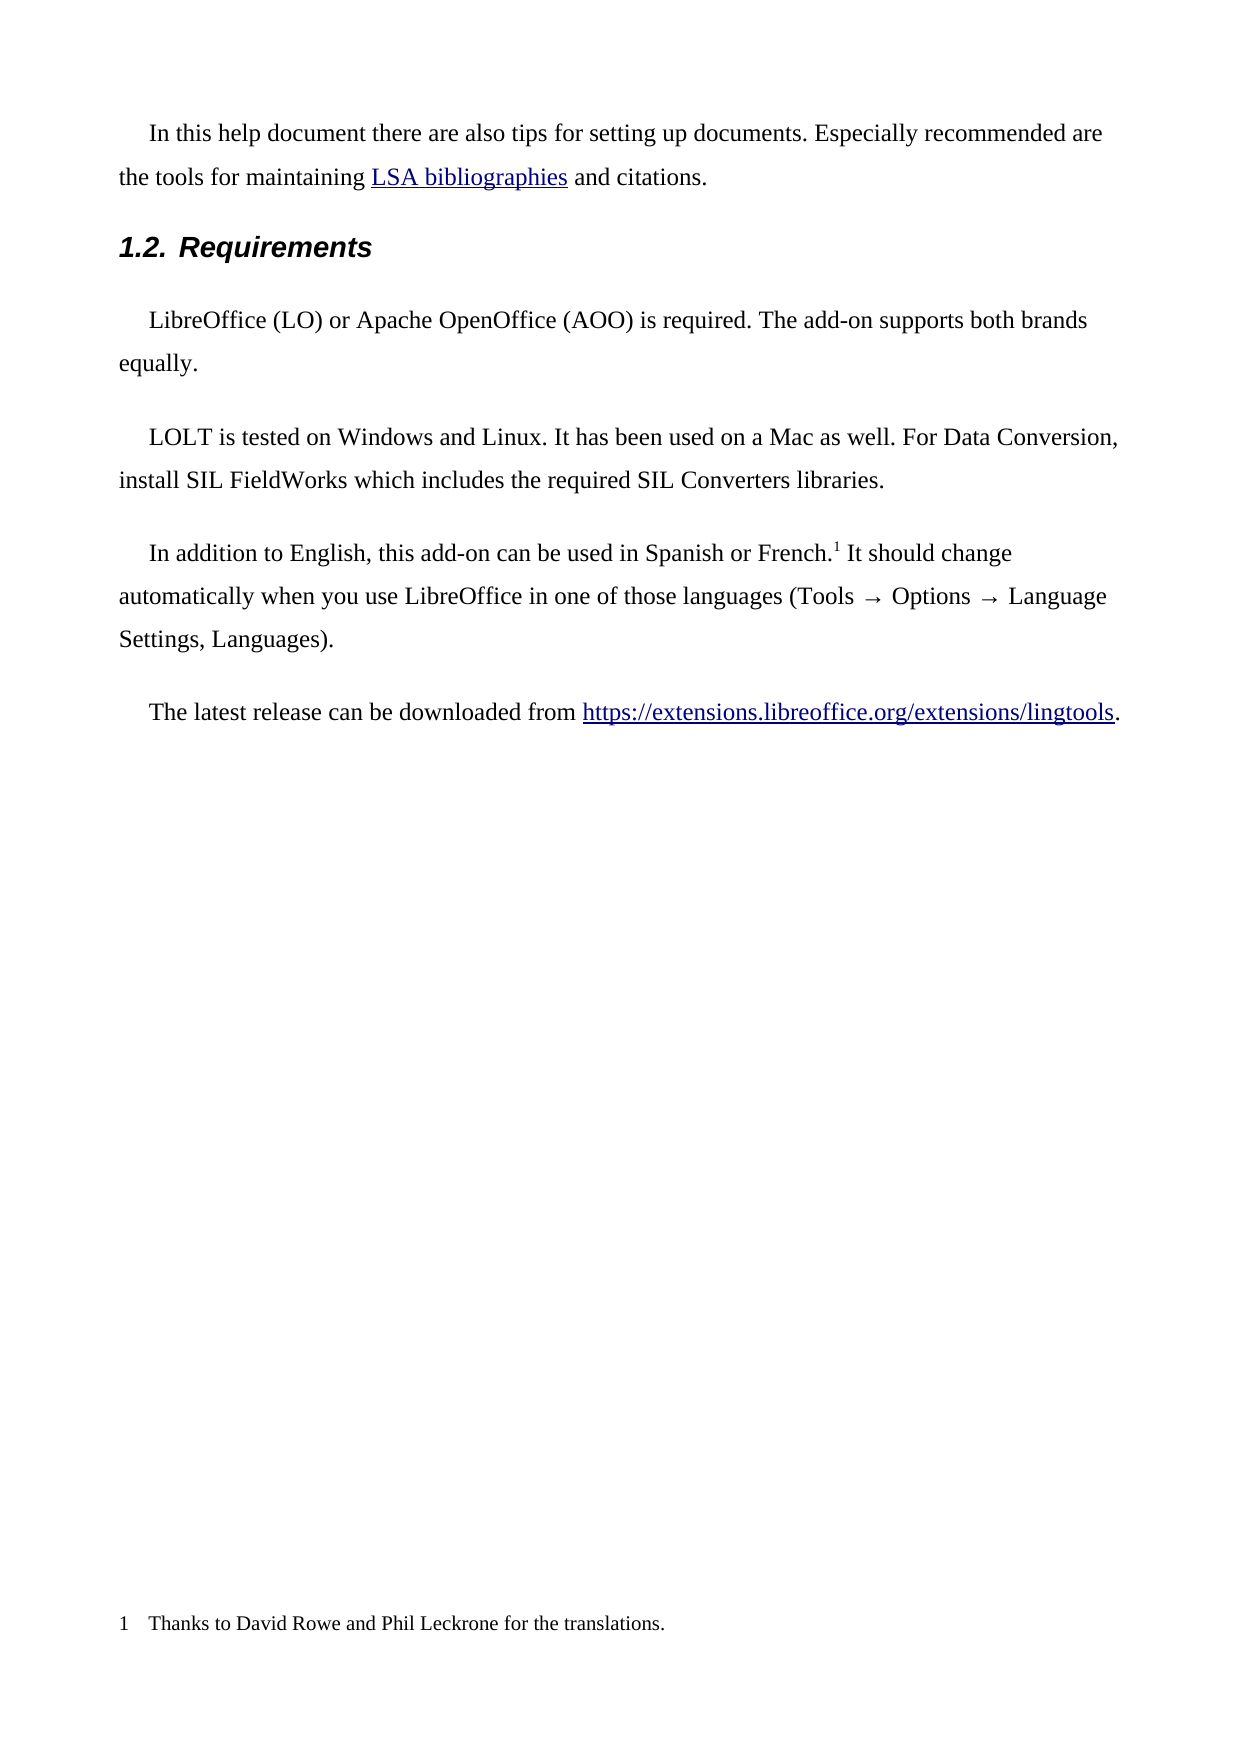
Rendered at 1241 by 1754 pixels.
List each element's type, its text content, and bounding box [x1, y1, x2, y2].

text LibreOffice (LO) or Apache OpenOffice (AOO) is required. The add-on supports both brands equally. [118, 305, 1122, 377]
text LOLT is tested on Windows and Linux. It has been used on a Mac as well. For Data Conversion, install SIL FieldWorks which includes the required SIL Converters libraries. [118, 422, 1122, 493]
subtitle Requirements [118, 230, 1122, 263]
text Thanks to David Rowe and Phil Leckrone for the translations. [118, 1611, 1122, 1635]
text In this help document there are also tips for setting up documents. Especially recommended are the tools for maintaining LSA bibliographies and citations. [118, 118, 1122, 190]
text The latest release can be downloaded from https://extensions.libreoffice.org/extensions/lingtools. [118, 697, 1122, 726]
text In addition to English, this add-on can be used in Spanish or French. It should change automatically when you use LibreOffice in one of those languages (Tools → Options → Language Settings, Languages). [118, 538, 1122, 653]
